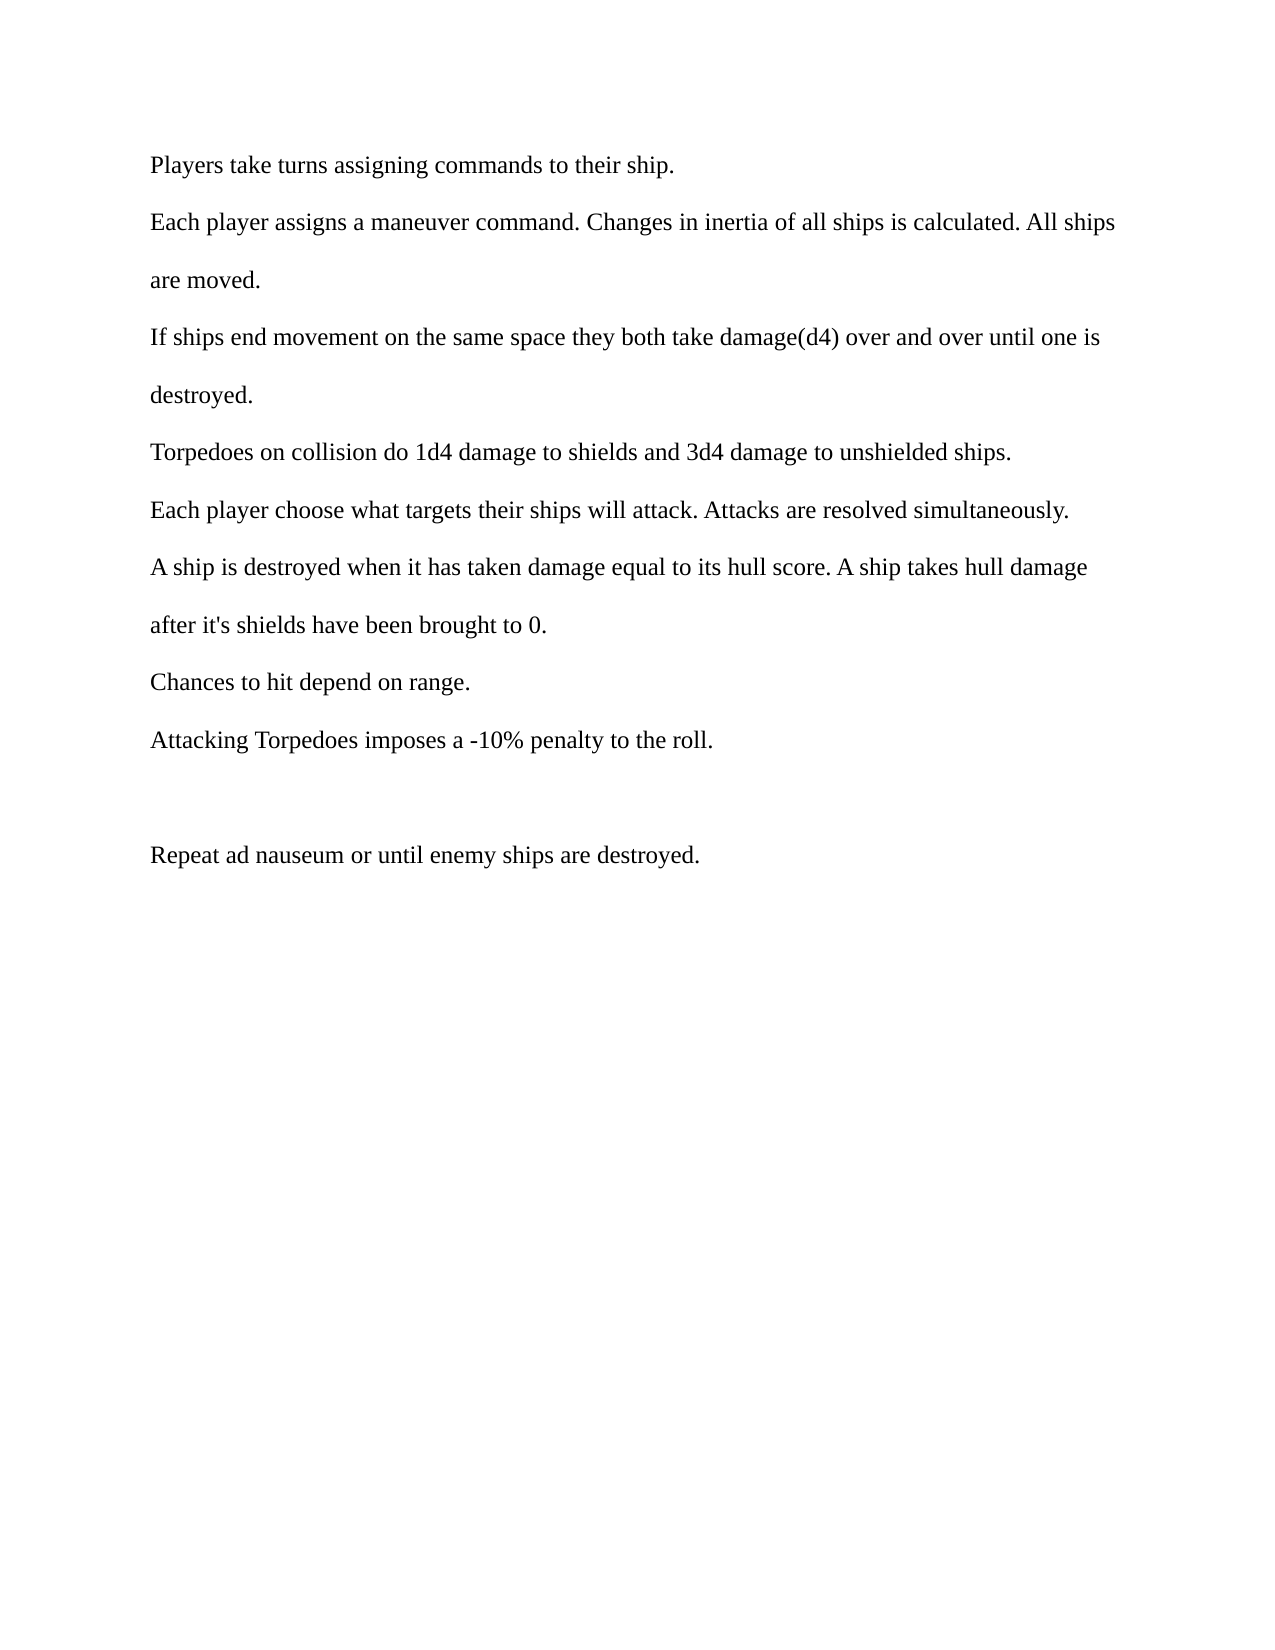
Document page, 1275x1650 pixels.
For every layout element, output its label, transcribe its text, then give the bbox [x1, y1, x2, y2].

text Repeat ad nauseum or until enemy ships are destroyed. [150, 840, 1125, 869]
text Each player assigns a maneuver command. Changes in inertia of all ships is calculated. All ships are moved. [150, 207, 1125, 294]
text Each player choose what targets their ships will attack. Attacks are resolved simultaneously. [150, 495, 1125, 524]
text A ship is destroyed when it has taken damage equal to its hull score. A ship takes hull damage after it's shields have been brought to 0. [150, 552, 1125, 639]
text Players take turns assigning commands to their ship. [150, 150, 1125, 179]
text Chances to hit depend on range. [150, 667, 1125, 696]
text If ships end movement on the same space they both take damage(d4) over and over until one is destroyed. [150, 322, 1125, 409]
text Torpedoes on collision do 1d4 damage to shields and 3d4 damage to unshielded ships. [150, 437, 1125, 466]
text Attacking Torpedoes imposes a -10% penalty to the roll. [150, 725, 1125, 754]
